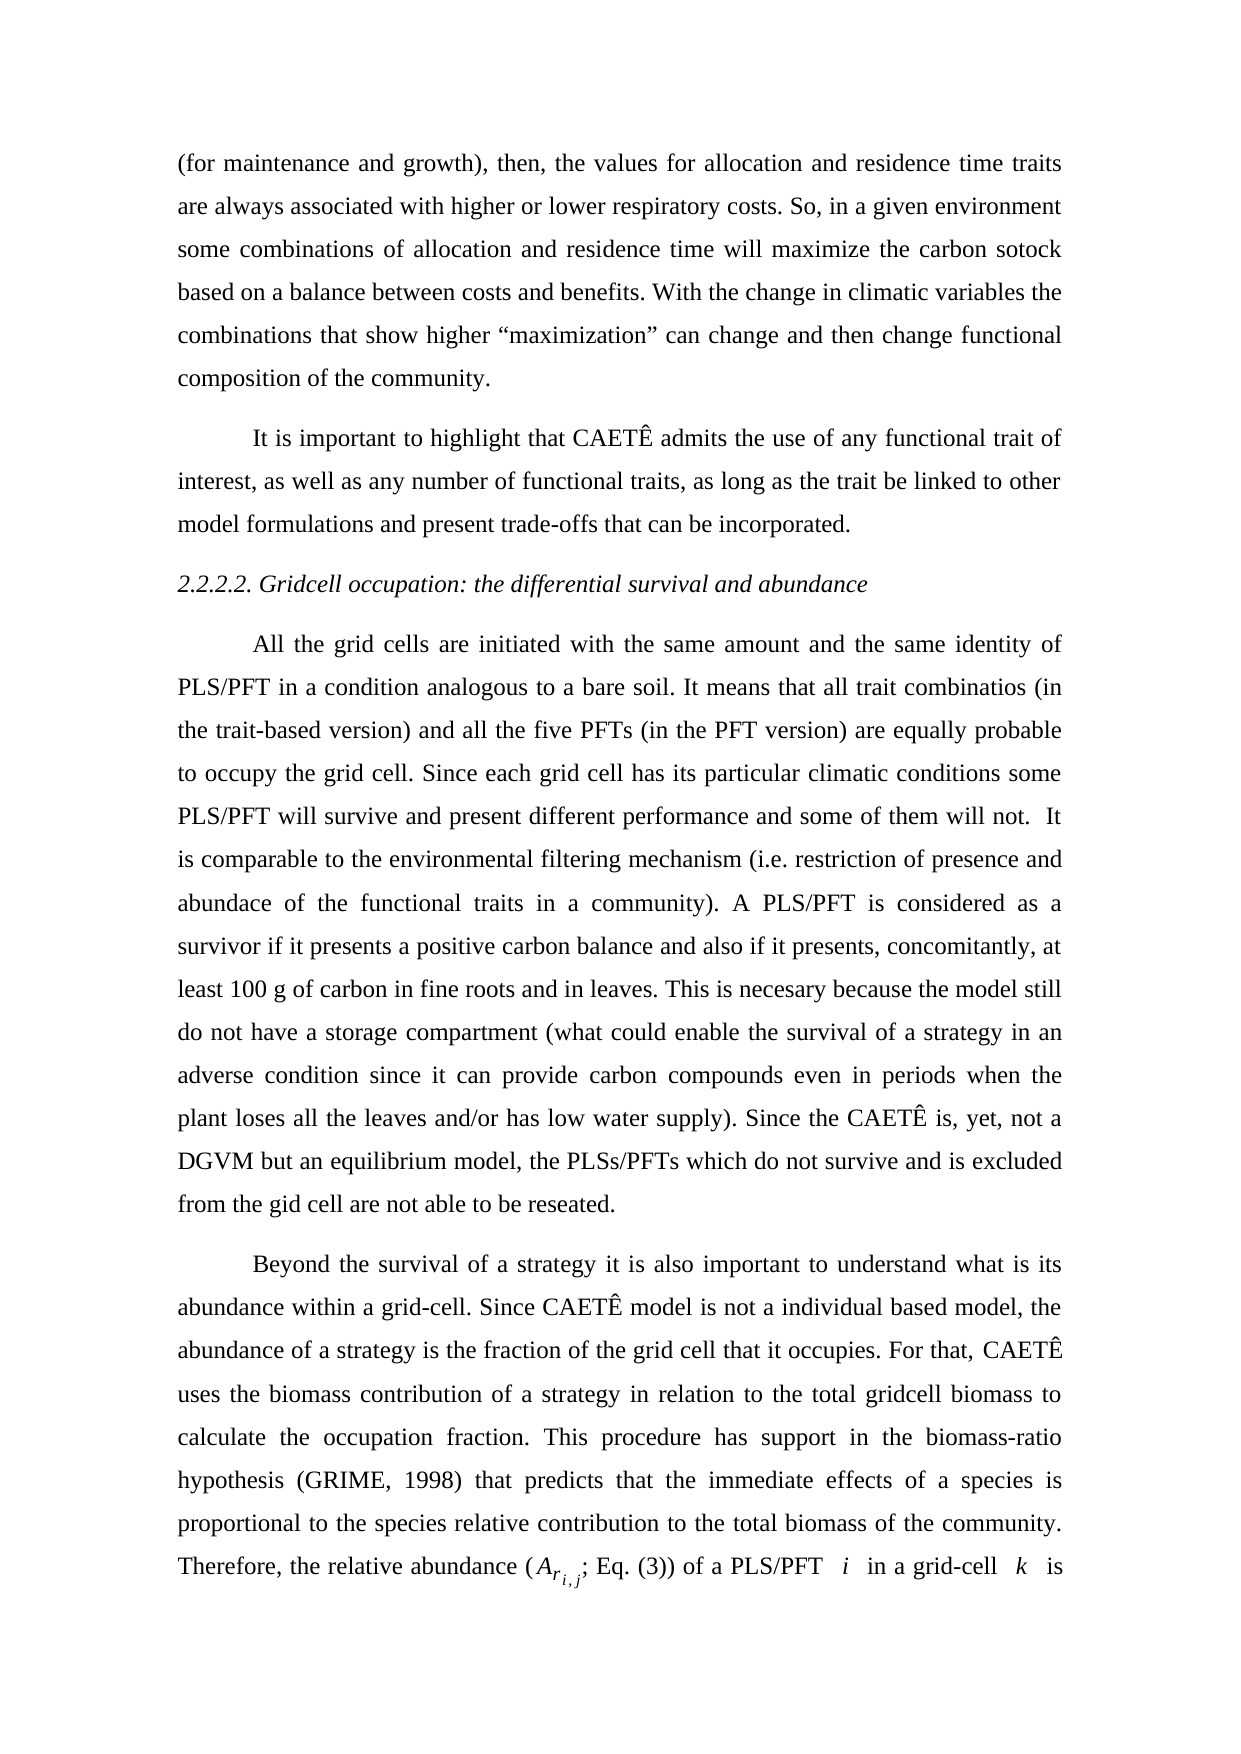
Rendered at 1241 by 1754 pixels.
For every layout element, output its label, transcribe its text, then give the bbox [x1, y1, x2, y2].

text (for maintenance and growth), then, the values for allocation and residence time traits are always associated with higher or lower respiratory costs. So, in a given environment some combinations of allocation and residence time will maximize the carbon sotock based on a balance between costs and benefits. With the change in climatic variables the combinations that show higher “maximization” can change and then change functional composition of the community. [177, 148, 1063, 392]
text It is important to highlight that CAETÊ admits the use of any functional trait of interest, as well as any number of functional traits, as long as the trait be linked to other model formulations and present trade-offs that can be incorporated. [177, 423, 1063, 538]
text 2.2.2.2. Gridcell occupation: the differential survival and abundance [177, 569, 1063, 598]
text All the grid cells are initiated with the same amount and the same identity of PLS/PFT in a condition analogous to a bare soil. It means that all trait combinatios (in the trait-based version) and all the five PFTs (in the PFT version) are equally probable to occupy the grid cell. Since each grid cell has its particular climatic conditions some PLS/PFT will survive and present different performance and some of them will not. It is comparable to the environmental filtering mechanism (i.e. restriction of presence and abundace of the functional traits in a community). A PLS/PFT is considered as a survivor if it presents a positive carbon balance and also if it presents, concomitantly, at least 100 g of carbon in fine roots and in leaves. This is necesary because the model still do not have a storage compartment (what could enable the survival of a strategy in an adverse condition since it can provide carbon compounds even in periods when the plant loses all the leaves and/or has low water supply). Since the CAETÊ is, yet, not a DGVM but an equilibrium model, the PLSs/PFTs which do not survive and is excluded from the gid cell are not able to be reseated. [177, 629, 1063, 1218]
text Beyond the survival of a strategy it is also important to understand what is its abundance within a grid-cell. Since CAETÊ model is not a individual based model, the abundance of a strategy is the fraction of the grid cell that it occupies. For that, CAETÊ uses the biomass contribution of a strategy in relation to the total gridcell biomass to calculate the occupation fraction. This procedure has support in the biomass-ratio hypothesis (GRIME, 1998) that predicts that the immediate effects of a species is proportional to the species relative contribution to the total biomass of the community. Therefore, the relative abundance (; Eq. (3)) of a PLS/PFTin a grid-cellis assumed to be proportional to its relative contribution to the total grid-cell biomass (; Eq. (4)), in its turn determined by the sum of biomass of all the survival PLS/PFT () in that grid-cell: [177, 1249, 1063, 1589]
